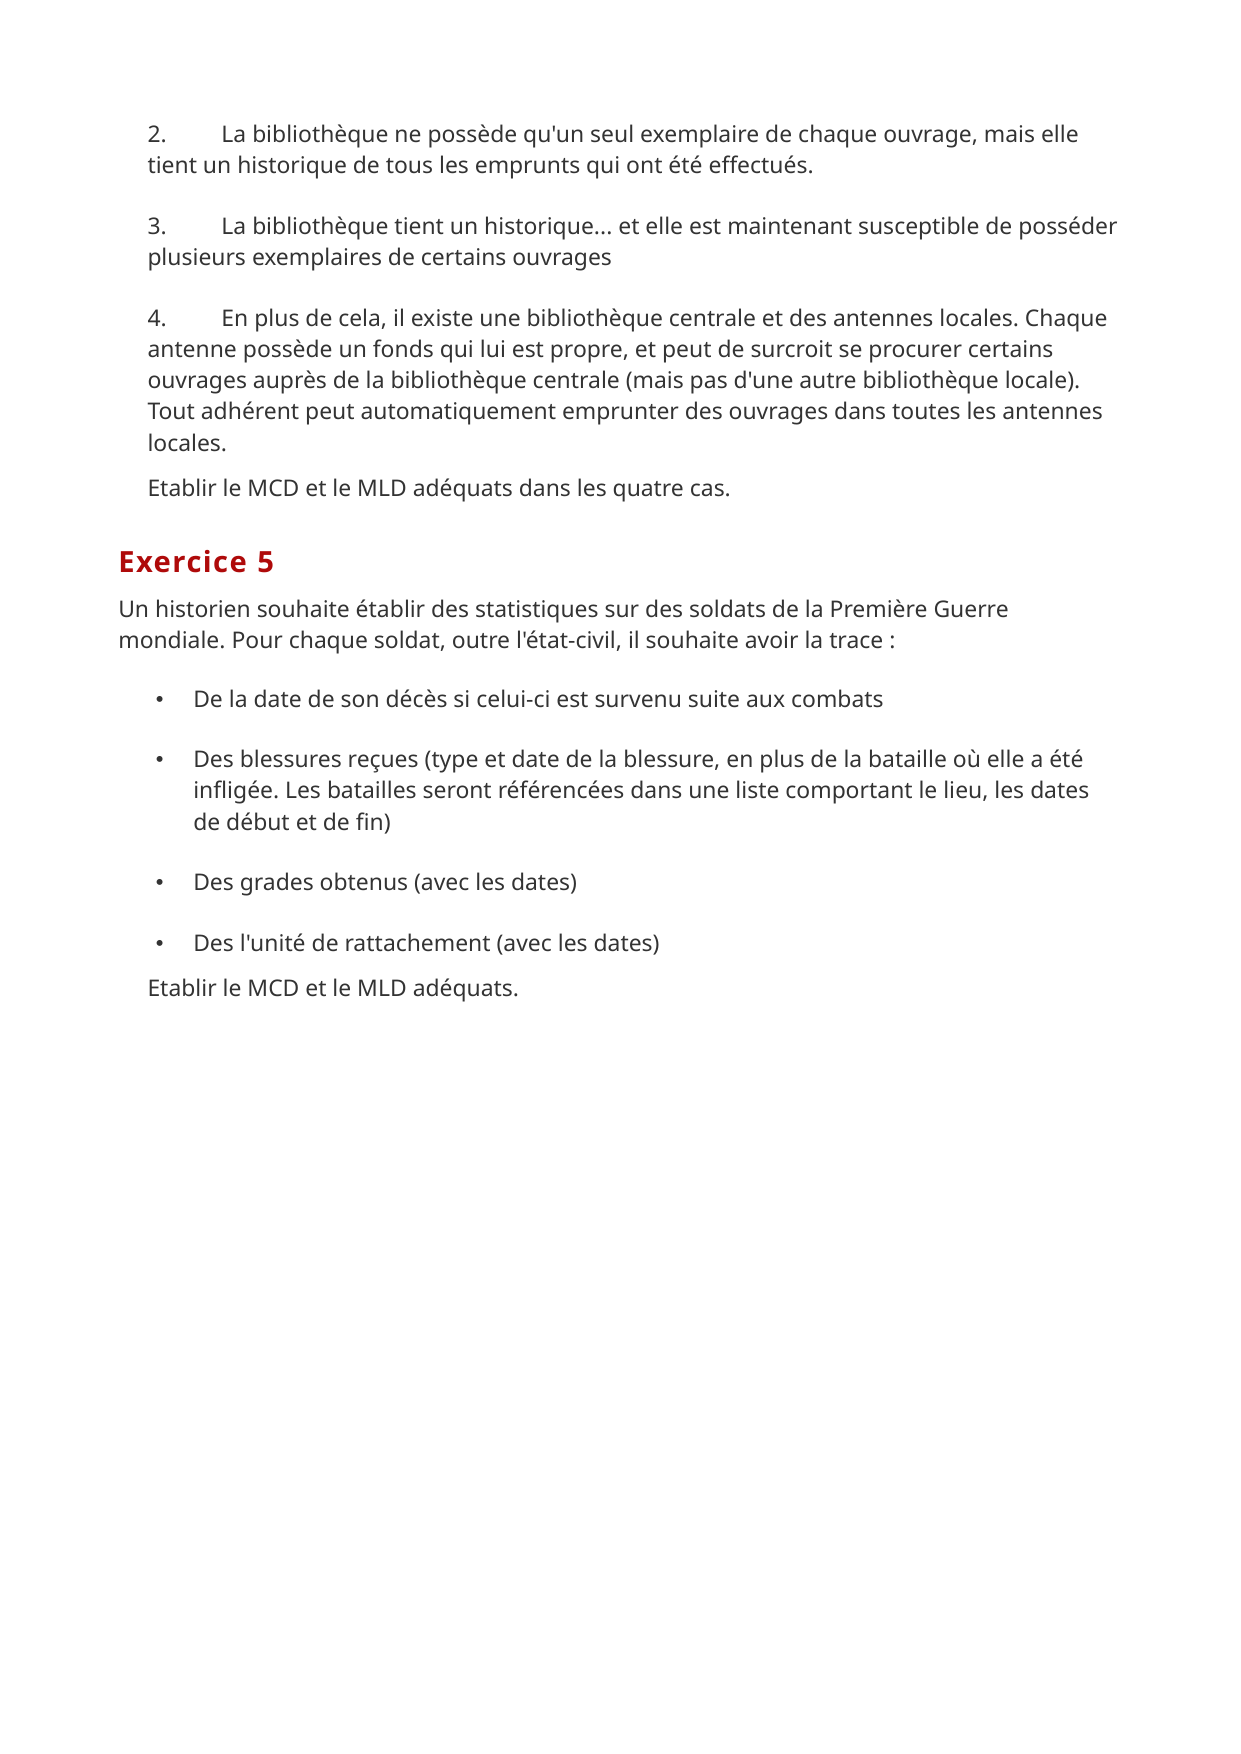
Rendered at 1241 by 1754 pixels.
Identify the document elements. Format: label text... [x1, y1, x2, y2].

list Des l'unité de rattachement (avec les dates) [156, 927, 1122, 958]
subtitle Exercice 5 [118, 541, 1122, 581]
text Un historien souhaite établir des statistiques sur des soldats de la Première Guerre mondiale. Pour chaque soldat, outre l'état-civil, il souhaite avoir la trace : [118, 593, 1122, 656]
list La bibliothèque ne possède qu'un seul exemplaire de chaque ouvrage, mais elle tient un historique de tous les emprunts qui ont été effectués. [147, 118, 1122, 181]
list En plus de cela, il existe une bibliothèque centrale et des antennes locales. Chaque antenne possède un fonds qui lui est propre, et peut de surcroit se procurer certains ouvrages auprès de la bibliothèque centrale (mais pas d'une autre bibliothèque locale). Tout adhérent peut automatiquement emprunter des ouvrages dans toutes les antennes locales. [147, 301, 1122, 458]
list Des grades obtenus (avec les dates) [156, 866, 1122, 897]
list La bibliothèque tient un historique... et elle est maintenant susceptible de posséder plusieurs exemplaires de certains ouvrages [147, 210, 1122, 272]
text Etablir le MCD et le MLD adéquats. [118, 972, 1122, 1004]
text Etablir le MCD et le MLD adéquats dans les quatre cas. [118, 472, 1122, 503]
list De la date de son décès si celui-ci est survenu suite aux combats [156, 683, 1122, 714]
list Des blessures reçues (type et date de la blessure, en plus de la bataille où elle a été infligée. Les batailles seront référencées dans une liste comportant le lieu, les dates de début et de fin) [156, 743, 1122, 837]
